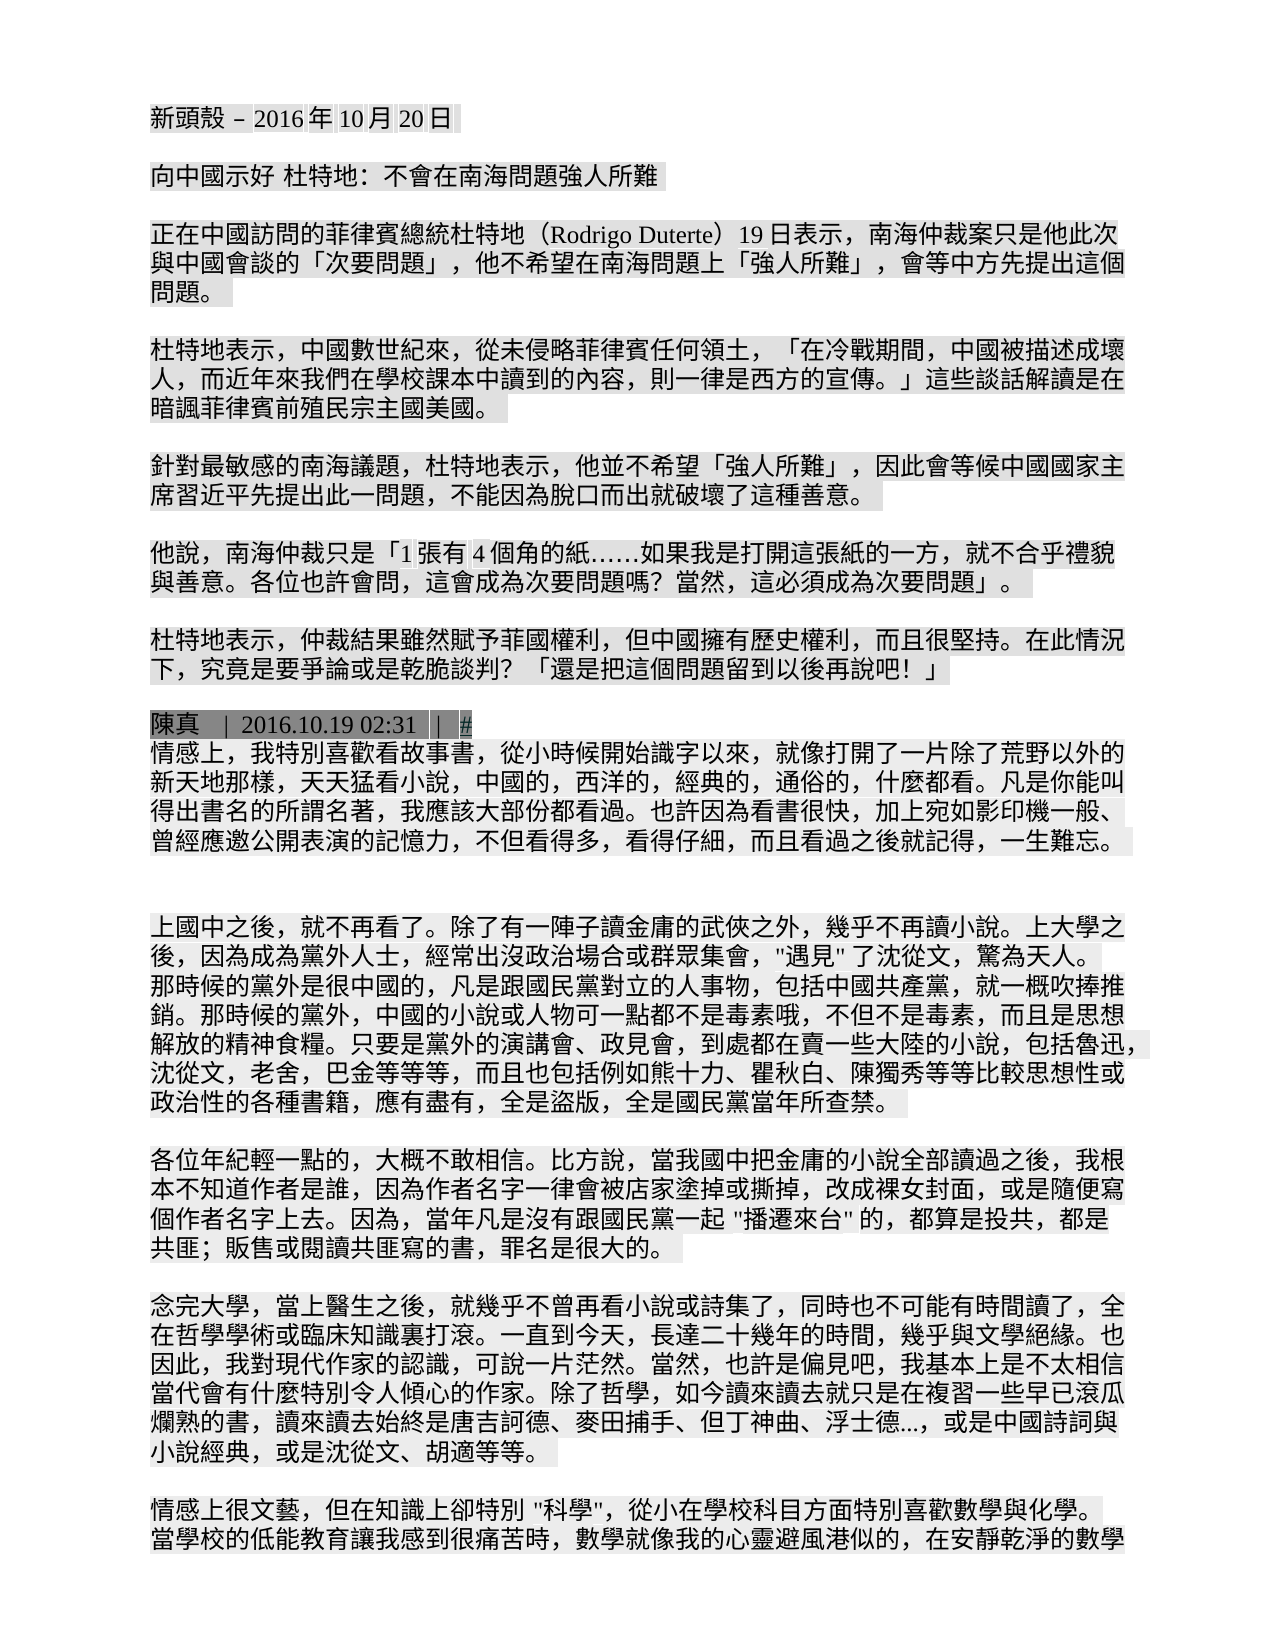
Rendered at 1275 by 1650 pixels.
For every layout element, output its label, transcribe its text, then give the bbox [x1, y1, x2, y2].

text 情感上，我特別喜歡看故事書，從小時候開始識字以來，就像打開了一片除了荒野以外的新天地那樣，天天猛看小說，中國的，西洋的，經典的，通俗的，什麼都看。凡是你能叫得出書名的所謂名著，我應該大部份都看過。也許因為看書很快，加上宛如影印機一般、曾經應邀公開表演的記憶力，不但看得多，看得仔細，而且看過之後就記得，一生難忘。 上國中之後，就不再看了。除了有一陣子讀金庸的武俠之外，幾乎不再讀小說。上大學之後，因為成為黨外人士，經常出沒政治場合或群眾集會，"遇見" 了沈從文，驚為天人。那時候的黨外是很中國的，凡是跟國民黨對立的人事物，包括中國共產黨，就一概吹捧推銷。那時候的黨外，中國的小說或人物可一點都不是毒素哦，不但不是毒素，而且是思想解放的精神食糧。只要是黨外的演講會、政見會，到處都在賣一些大陸的小說，包括魯迅，沈從文，老舍，巴金等等等，而且也包括例如熊十力、瞿秋白、陳獨秀等等比較思想性或政治性的各種書籍，應有盡有，全是盜版，全是國民黨當年所查禁。 各位年紀輕一點的，大概不敢相信。比方說，當我國中把金庸的小說全部讀過之後，我根本不知道作者是誰，因為作者名字一律會被店家塗掉或撕掉，改成裸女封面，或是隨便寫個作者名字上去。因為，當年凡是沒有跟國民黨一起 "播遷來台" 的，都算是投共，都是共匪；販售或閱讀共匪寫的書，罪名是很大的。 念完大學，當上醫生之後，就幾乎不曾再看小說或詩集了，同時也不可能有時間讀了，全在哲學學術或臨床知識裏打滾。一直到今天，長達二十幾年的時間，幾乎與文學絕緣。也因此，我對現代作家的認識，可說一片茫然。當然，也許是偏見吧，我基本上是不太相信當代會有什麼特別令人傾心的作家。除了哲學，如今讀來讀去就只是在複習一些早已滾瓜爛熟的書，讀來讀去始終是唐吉訶德、麥田捕手、但丁神曲、浮士德...，或是中國詩詞與小說經典，或是沈從文、胡適等等。 情感上很文藝，但在知識上卻特別 "科學"，從小在學校科目方面特別喜歡數學與化學。當學校的低能教育讓我感到很痛苦時，數學就像我的心靈避風港似的，在安靜乾淨的數學天地裏頭，痛苦激越的心情就會平靜下來。我特別喜歡證明數學定理或公設那一類的演算與思考，證明宇宙間宛若美麗神祕事物般存在的各種數學定理。 講這一堆背景旁白，只是要說，我這個人基本上是很科學的，空穴來風無法驗證的東西我一概嗤之以鼻，更不用說怪力亂神了。可是有一天，家族所深信的一位算命師卻說我在19 歲那一年會有個 "死劫"，逃得過逃不過不一定。我聽了簡直想撞牆，胡說八道都不用打草稿嗎？可是，19 歲那一年，我因為打抱不平，多管閒事，同時惹了黑白兩道，被人在夜市當街開車攔截，開了三槍。其一槍打中脖子，送了兩家醫院都不敢收，因為那年頭槍擊案很罕見，醫生怕惹禍上身。直到第三家醫院才敢收。治療我的醫生，對我和我爸媽猛說恭喜恭喜，恭喜說我真是命大，子彈如果再偏個零點零零零一公分，我的頸動脈就破了，就沒得救了。醫生說，打這一槍還不死，這可是千萬分之一的機率啊。 其實對方原本只是要把我弄殘，無意取我性命。開槍前一天，他們打電話來我家，說要砍斷我的腳筋。我回了一句："唉呀，會叫的狗不會咬人啦"，然後就把電話掛了。隔天就被槍擊了，而且三槍全是近距離對準頭部，還好我閃得快，只打中一槍。 幾年後，同樣又是那位算命先生，又來了。這回說我很難活過29歲，屆時又會來個什麼死劫。可是我好端端的，怎麼會死呢？沒想到有一天，吃了有毒食物，劇烈嘔吐，扯斷肚子裏一條動脈，血用噴的，差點來不及救，一度被醫院宣布病危。還好那天我剛好接到急診室電話，說有病人，要我過去看診。肚子裏動脈扯斷的那一刻，我剛好走到急診室，人就倒下了。要是那時候人在別處，恐怕來不及搶救。 即便經歷過兩次怪力亂神的應驗事件，我還是一樣秉持科學精神，但是從完全不信，變成稍微半信半疑。幾年後有一天，又是那個算命先生，他說家族的某個朋友，當官的，將活不過中秋節。當時離中秋節只剩一星期，而且那個人我見過，不過才四十多歲，壯得跟牛一樣，怎麼會死呢？沒想到中秋節前一晚，我竟然在電視上看到新聞快報，那個人因公殉職，被歹徒打死了。 一直到現在，我還是很難相信怪力亂神。但是，我又不知道怎麼用所謂科學來解釋以上這三件事。我的結論是這樣，也許生命萬象存在著一些像數學那樣的定理或自然法則，而這個法則是我們所無法用現行的科學知識去理解的。這樣講，有講等於沒講，但我還能說什麼呢？ 不過，可以確信的一點是：即便真的存在一些這樣的法則或定理，我也不相信古往今來能有幾個人可以窺見奧祕。歷史上最有名的應該就是一般稱之為 "拿氏預言家" 的那個法國人，16 世紀的一個占星術士叫 Nostradamus。這裏有簡介： https://goo.gl/VGpzN9 小時候讀過拿氏的書，感覺含含糊糊，詩意太強，很容易穿鑿附會。而且，他不是說 1997 年7月恐怖魔王會由天而降，導致世界末日嗎？結果什麼也沒有，害我空歡喜一場。就跟馬雅預言說2012年世界會更新、毀滅再造一樣，我也沒感覺到世界更新了什麼，更不用說毀滅了。至於中國方面有推背圖和燒餅歌，我小時候也都研究過，感覺可信度更低。 但是，有個全盲的保加利亞阿婆叫巴巴萬加 (Baba Vanga)，卻使我有點心裏發毛。去年底，澳洲新聞網還特別報導了這個人，並且有人還為她拍攝了記錄片： https://goo.gl/XrG2QN (澳洲報導原文) https://goo.gl/WMUcXw (中文摘要報導) 當然，我還是不太能相信人怎麼可能預言？我只能預言我自己，比方說我預言我大約半小時後會去小便，然後會下樓去喝一杯牛奶，然後睡覺。這項預言的準確率應該至少有九成。除此之外，怎麼可能有人能看到未來？未來怎麼可能是預定的？如果未來已經決定，那麼我們豈不是不管怎麼做都沒差？怎麼可能有這種荒唐的結果？ 而且，我還發現，一大堆冠以萬加婆婆的所謂預言，很可能是假的，是旁人自己瞎掰的，賴到她頭上。不過，即便如此，不知道為什麼，我看這位盲眼阿婆的模樣，分明就不是一個會信口胡謅的詭詐人士，感覺是一個很正直的人，恰恰是因為這樣，讓我感到有點不放心。我不是說我相信，但我也不敢說我不信。當然，不信的成份仍然大於相信。 萬加阿婆曾在很多年前預言一個黑人--歐巴馬的當選，我不知道是不是又是後人瞎掰。但她的諸多預言中，有一點是可以很快得到驗證的，那就是她認為歐巴馬將會是最後一個美國總統。如果放寬來解釋，也許萬加婆婆的意思是，歐巴馬會是最後一個完成美國總統任期的人。如果她的預言為真，那麼，接下來呢？美國就消失了嗎？還是改為帝制？變成希拉蕊女皇？還是川普大帝？ 我並不想鼓吹怪力亂神，所以以上這些，包括我個人的奇異經歷，大家就當成趣聞看看便罷。我在此想要請大家以最嚴肅眼光看待的是Vladimir Zhirinovsky在上周五接受路透社和CNN等各家國際媒體的專訪所說的一些話。Zhirinovsky 是俄國第三大黨的一個創始人，是普丁的親信好友。從過去發言記錄看來，這個人講話衝動，而且思想相當不正確，特別是在性別議題上，但他並非信口開河之人。事實上，個性衝動之政治人物，反倒比較容易公開說出真心話。他上周五說了底下這樣一些話： https://goo.gl/hRfjfa https://goo.gl/xLGvXr https://goo.gl/OIAf2S "美俄關係沒法更壞了，更壞的狀況就是戰爭。11月8日即將要去投票的美國人應該要知道，如果他們投給川普，那就是選擇了世界和平；倘若投給希拉蕊，那就是戰爭。而且，這將會是一場很短的電影，世界各地到處都會是長崎和廣島。希拉蕊沉迷於野心的權力慾望，那是相當危險的，她很可能啟動核子大戰。如果川普勝出，那將會是全世界人類的福音，倘若是希拉蕊獲勝，那麼，她將會是美國最後一任總統"。 [150, 739, 1125, 1554]
text 陳真 | 2016.10.19 02:31 | # [150, 710, 1125, 739]
text 新頭殼 – 2016年10月20日 向中國示好 杜特地：不會在南海問題強人所難 正在中國訪問的菲律賓總統杜特地（Rodrigo Duterte）19日表示，南海仲裁案只是他此次與中國會談的「次要問題」，他不希望在南海問題上「強人所難」，會等中方先提出這個問題。 杜特地表示，中國數世紀來，從未侵略菲律賓任何領土，「在冷戰期間，中國被描述成壞人，而近年來我們在學校課本中讀到的內容，則一律是西方的宣傳。」這些談話解讀是在暗諷菲律賓前殖民宗主國美國。 針對最敏感的南海議題，杜特地表示，他並不希望「強人所難」，因此會等候中國國家主席習近平先提出此一問題，不能因為脫口而出就破壞了這種善意。 他說，南海仲裁只是「1張有4個角的紙……如果我是打開這張紙的一方，就不合乎禮貌與善意。各位也許會問，這會成為次要問題嗎？當然，這必須成為次要問題」。 杜特地表示，仲裁結果雖然賦予菲國權利，但中國擁有歷史權利，而且很堅持。在此情況下，究竟是要爭論或是乾脆談判？「還是把這個問題留到以後再說吧！」 [150, 75, 1125, 685]
